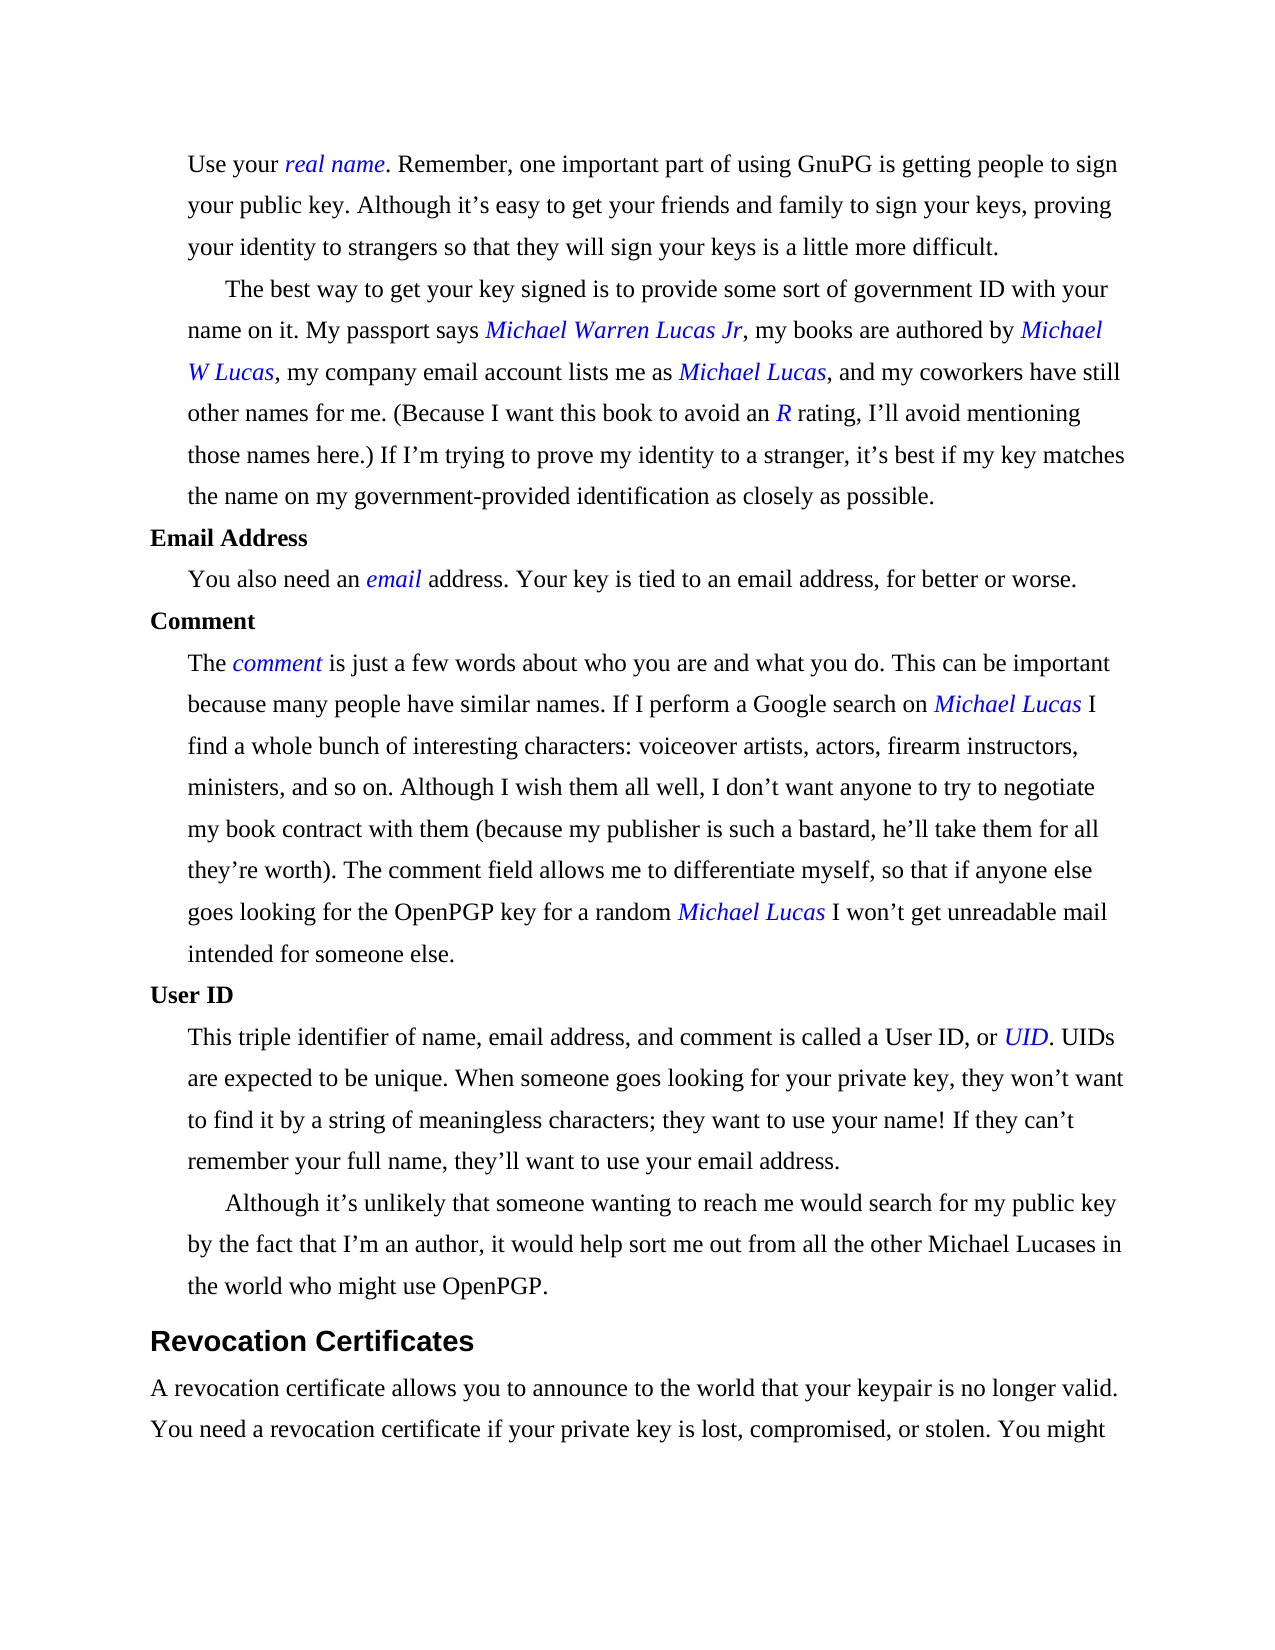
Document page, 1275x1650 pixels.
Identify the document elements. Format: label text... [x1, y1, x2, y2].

list The best way to get your key signed is to provide some sort of government ID with your name on it. My passport says Michael Warren Lucas Jr, my books are authored by Michael W Lucas, my company email account lists me as Michael Lucas, and my coworkers have still other names for me. (Because I want this book to avoid an R rating, I’ll avoid mentioning those names here.) If I’m trying to prove my identity to a stranger, it’s best if my key matches the name on my government-provided identification as closely as possible. [187, 275, 1125, 510]
list The comment is just a few words about who you are and what you do. This can be important because many people have similar names. If I perform a Google search on Michael Lucas I find a whole bunch of interesting characters: voiceover artists, actors, firearm instructors, ministers, and so on. Although I wish them all well, I don’t want anyone to try to negotiate my book contract with them (because my publisher is such a bastard, he’ll take them for all they’re worth). The comment field allows me to differentiate myself, so that if anyone else goes looking for the OpenPGP key for a random Michael Lucas I won’t get unreadable mail intended for someone else. [187, 649, 1125, 967]
list This triple identifier of name, email address, and comment is called a User ID, or UID. UIDs are expected to be unique. When someone goes looking for your private key, they won’t want to find it by a string of meaningless characters; they want to use your name! If they can’t remember your full name, they’ll want to use your email address. [187, 1023, 1125, 1175]
list Although it’s unlikely that someone wanting to reach me would search for my public key by the fact that I’m an author, it would help sort me out from all the other Michael Lucases in the world who might use OpenPGP. [187, 1189, 1125, 1300]
list User ID [150, 981, 1125, 1009]
text A revocation certificate allows you to announce to the world that your keypair is no longer valid. You need a revocation certificate if your private key is lost, compromised, or stolen. You might [150, 1374, 1125, 1443]
list Email Address [150, 524, 1125, 552]
list Use your real name. Remember, one important part of using GnuPG is getting people to sign your public key. Although it’s easy to get your friends and family to sign your keys, proving your identity to strangers so that they will sign your keys is a little more difficult. [187, 150, 1125, 261]
text Revocation Certificates [150, 1325, 1125, 1358]
list You also need an email address. Your key is tied to an email address, for better or worse. [187, 566, 1125, 593]
list Comment [150, 607, 1125, 635]
